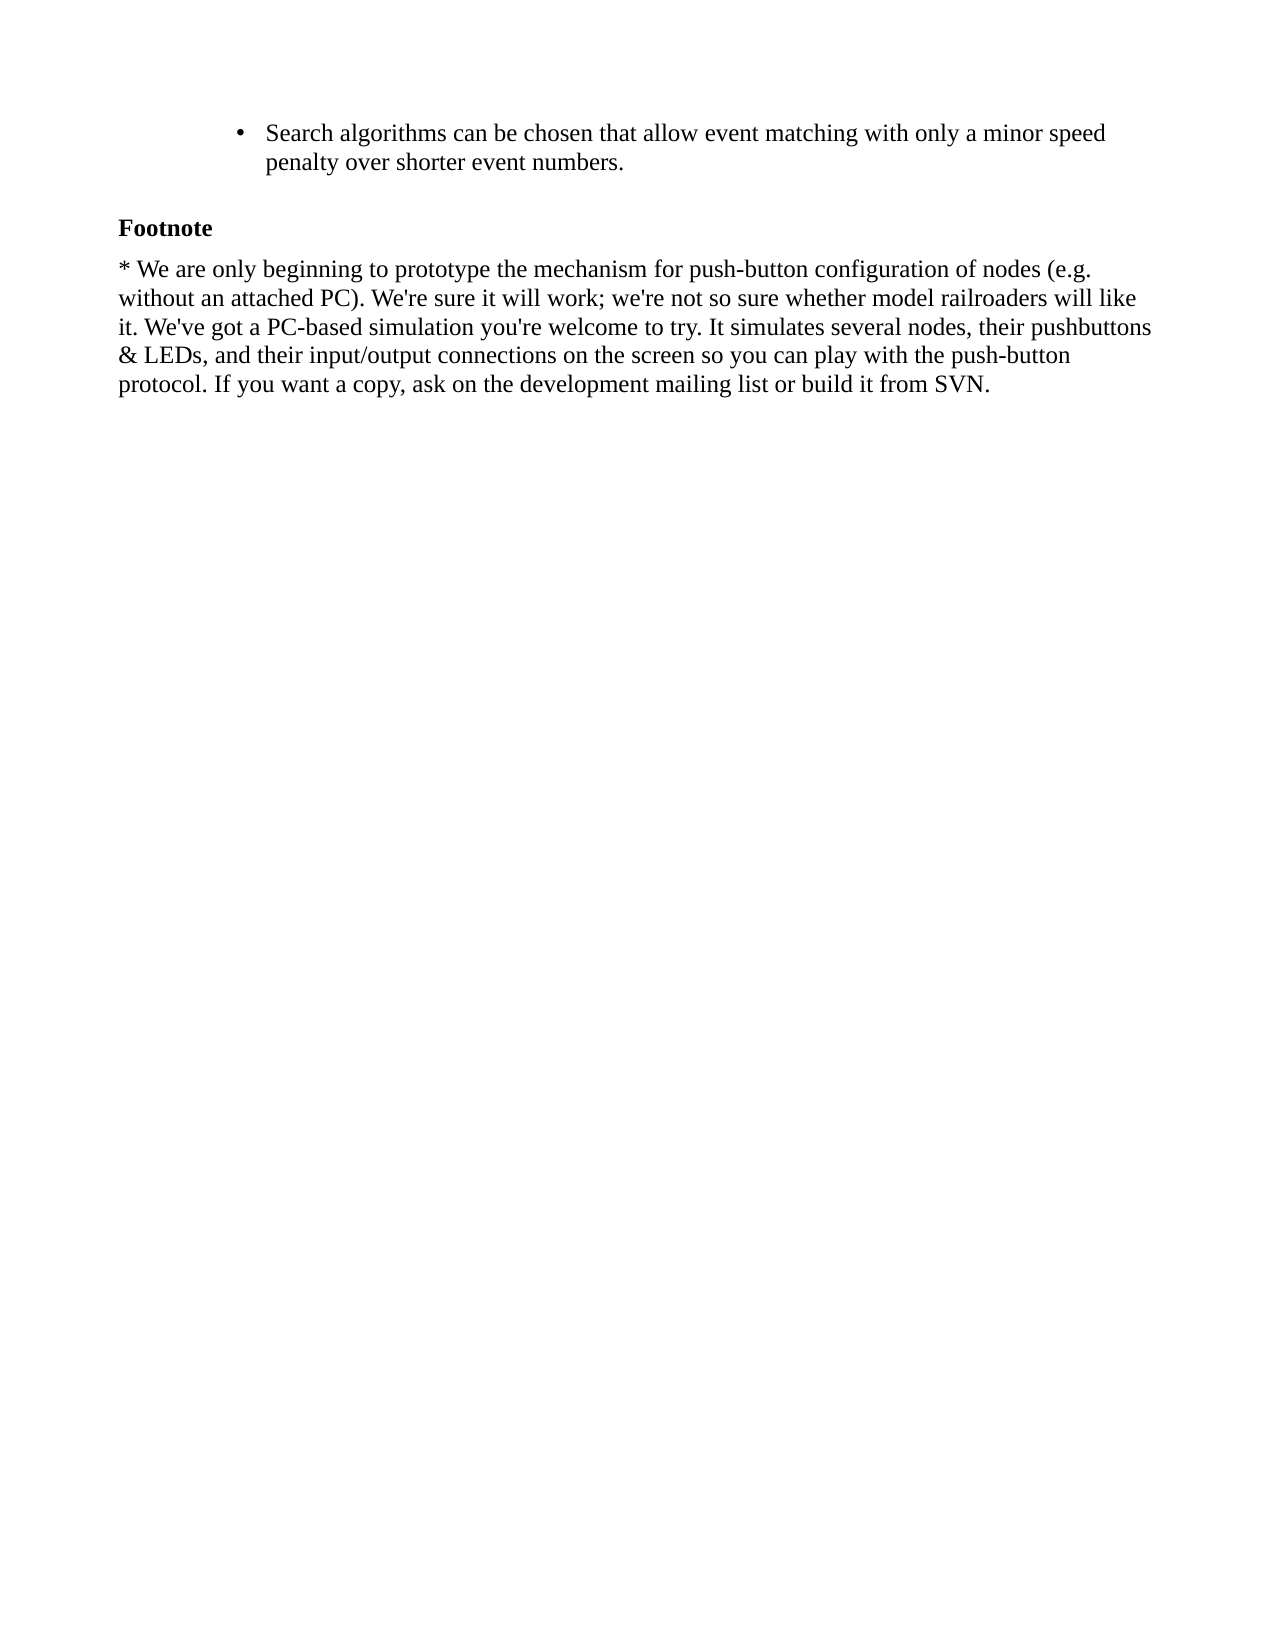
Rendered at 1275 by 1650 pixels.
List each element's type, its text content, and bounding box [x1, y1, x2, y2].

subtitle Footnote [118, 213, 1157, 242]
list Search algorithms can be chosen that allow event matching with only a minor speed penalty over shorter event numbers. [236, 118, 1157, 176]
text * We are only beginning to prototype the mechanism for push-button configuration of nodes (e.g. without an attached PC). We're sure it will work; we're not so sure whether model railroaders will like it. We've got a PC-based simulation you're welcome to try. It simulates several nodes, their pushbuttons & LEDs, and their input/output connections on the screen so you can play with the push-button protocol. If you want a copy, ask on the development mailing list or build it from SVN. [118, 254, 1157, 398]
